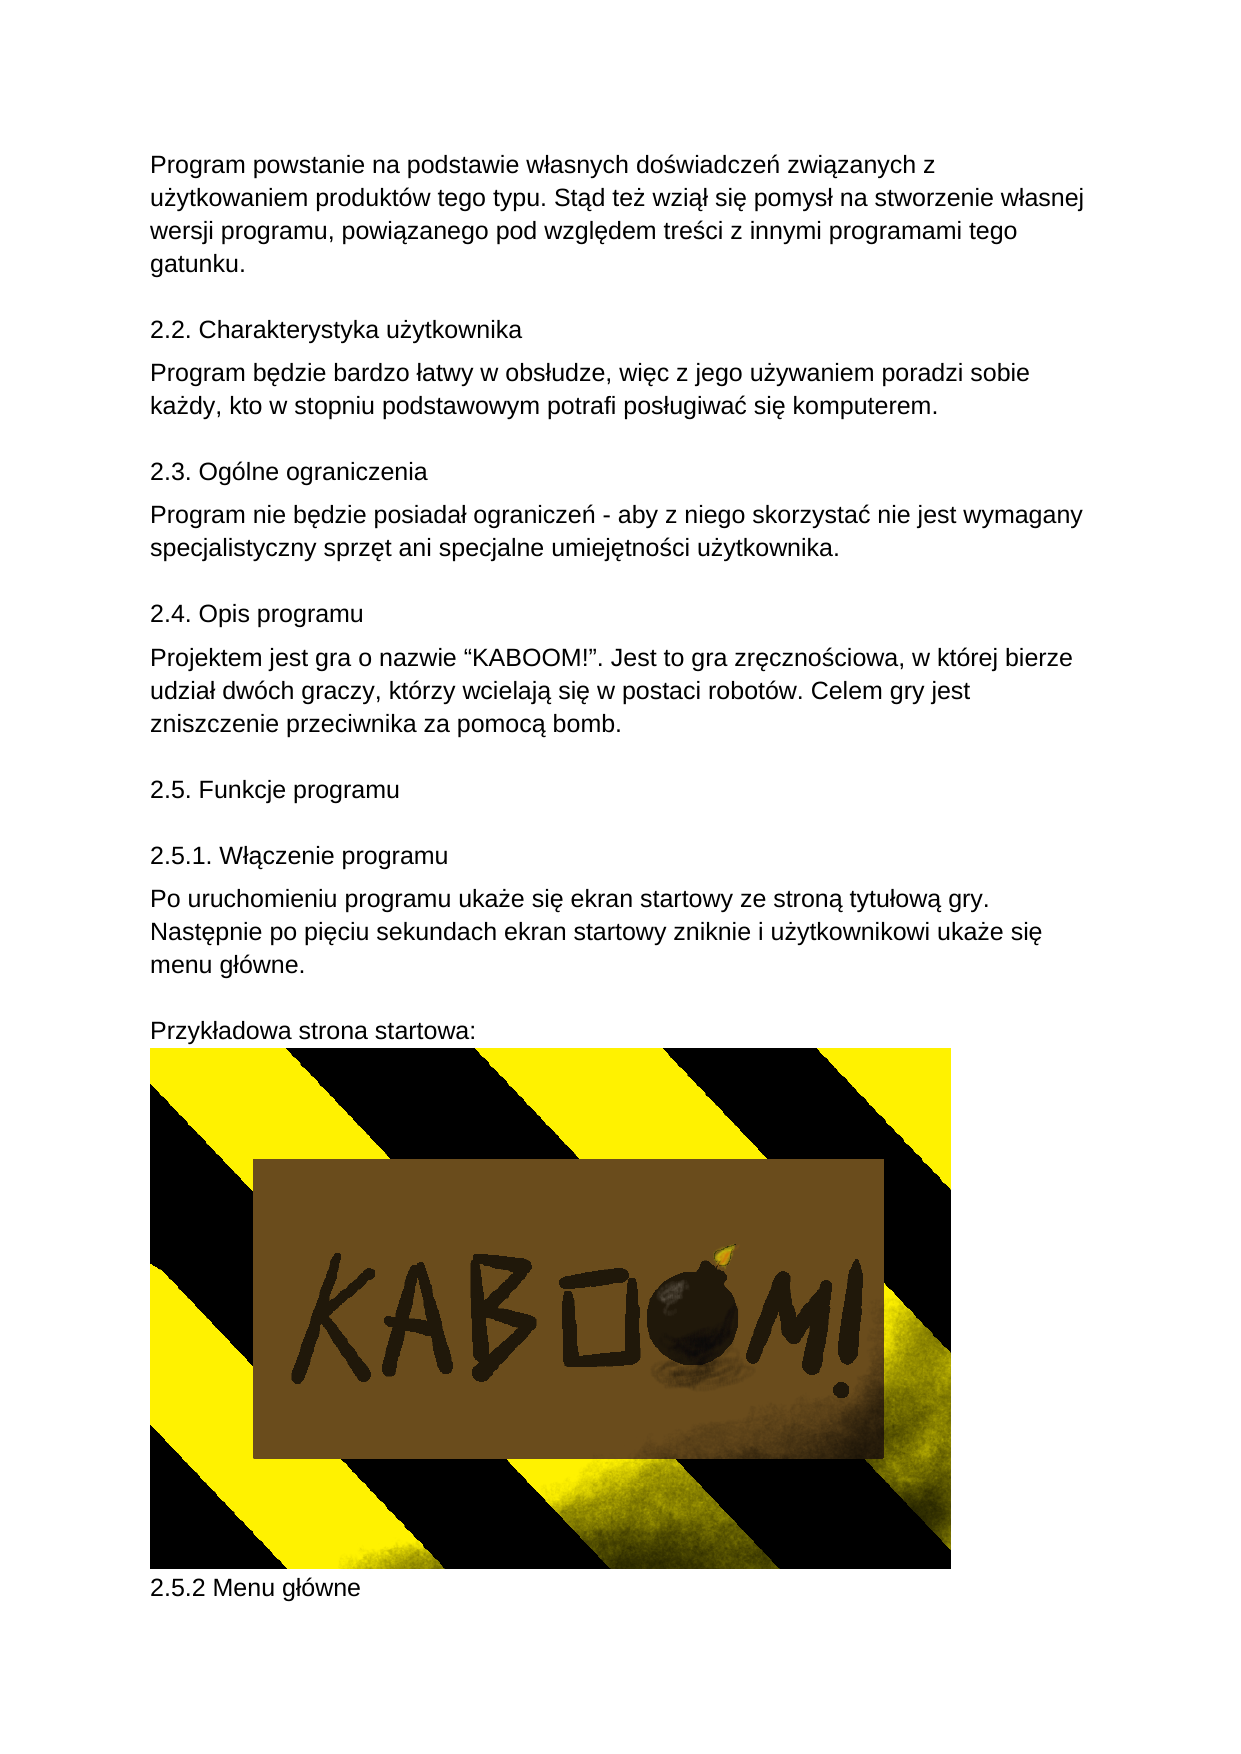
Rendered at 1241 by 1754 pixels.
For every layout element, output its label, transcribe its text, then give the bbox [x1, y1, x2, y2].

text 2.5. Funkcje programu [150, 775, 1090, 803]
text 2.5.2 Menu główne [150, 1573, 1090, 1602]
text Program nie będzie posiadał ograniczeń - aby z niego skorzystać nie jest wymagany specjalistyczny sprzęt ani specjalne umiejętności użytkownika. [150, 500, 1090, 562]
text Program powstanie na podstawie własnych doświadczeń związanych z użytkowaniem produktów tego typu. Stąd też wziął się pomysł na stworzenie własnej wersji programu, powiązanego pod względem treści z innymi programami tego gatunku. [150, 150, 1090, 278]
text Projektem jest gra o nazwie “KABOOM!”. Jest to gra zręcznościowa, w której bierze udział dwóch graczy, którzy wcielają się w postaci robotów. Celem gry jest zniszczenie przeciwnika za pomocą bomb. [150, 643, 1090, 737]
text Program będzie bardzo łatwy w obsłudze, więc z jego używaniem poradzi sobie każdy, kto w stopniu podstawowym potrafi posługiwać się komputerem. [150, 358, 1090, 420]
text Przykładowa strona startowa: [150, 1016, 1090, 1045]
text 2.5.1. Włączenie programu [150, 841, 1090, 869]
text Po uruchomieniu programu ukaże się ekran startowy ze stroną tytułową gry. Następnie po pięciu sekundach ekran startowy zniknie i użytkownikowi ukaże się menu główne. [150, 884, 1090, 979]
text 2.2. Charakterystyka użytkownika [150, 315, 1090, 344]
text 2.4. Opis programu [150, 599, 1090, 628]
text 2.3. Ogólne ograniczenia [150, 457, 1090, 486]
picture [150, 1048, 951, 1569]
